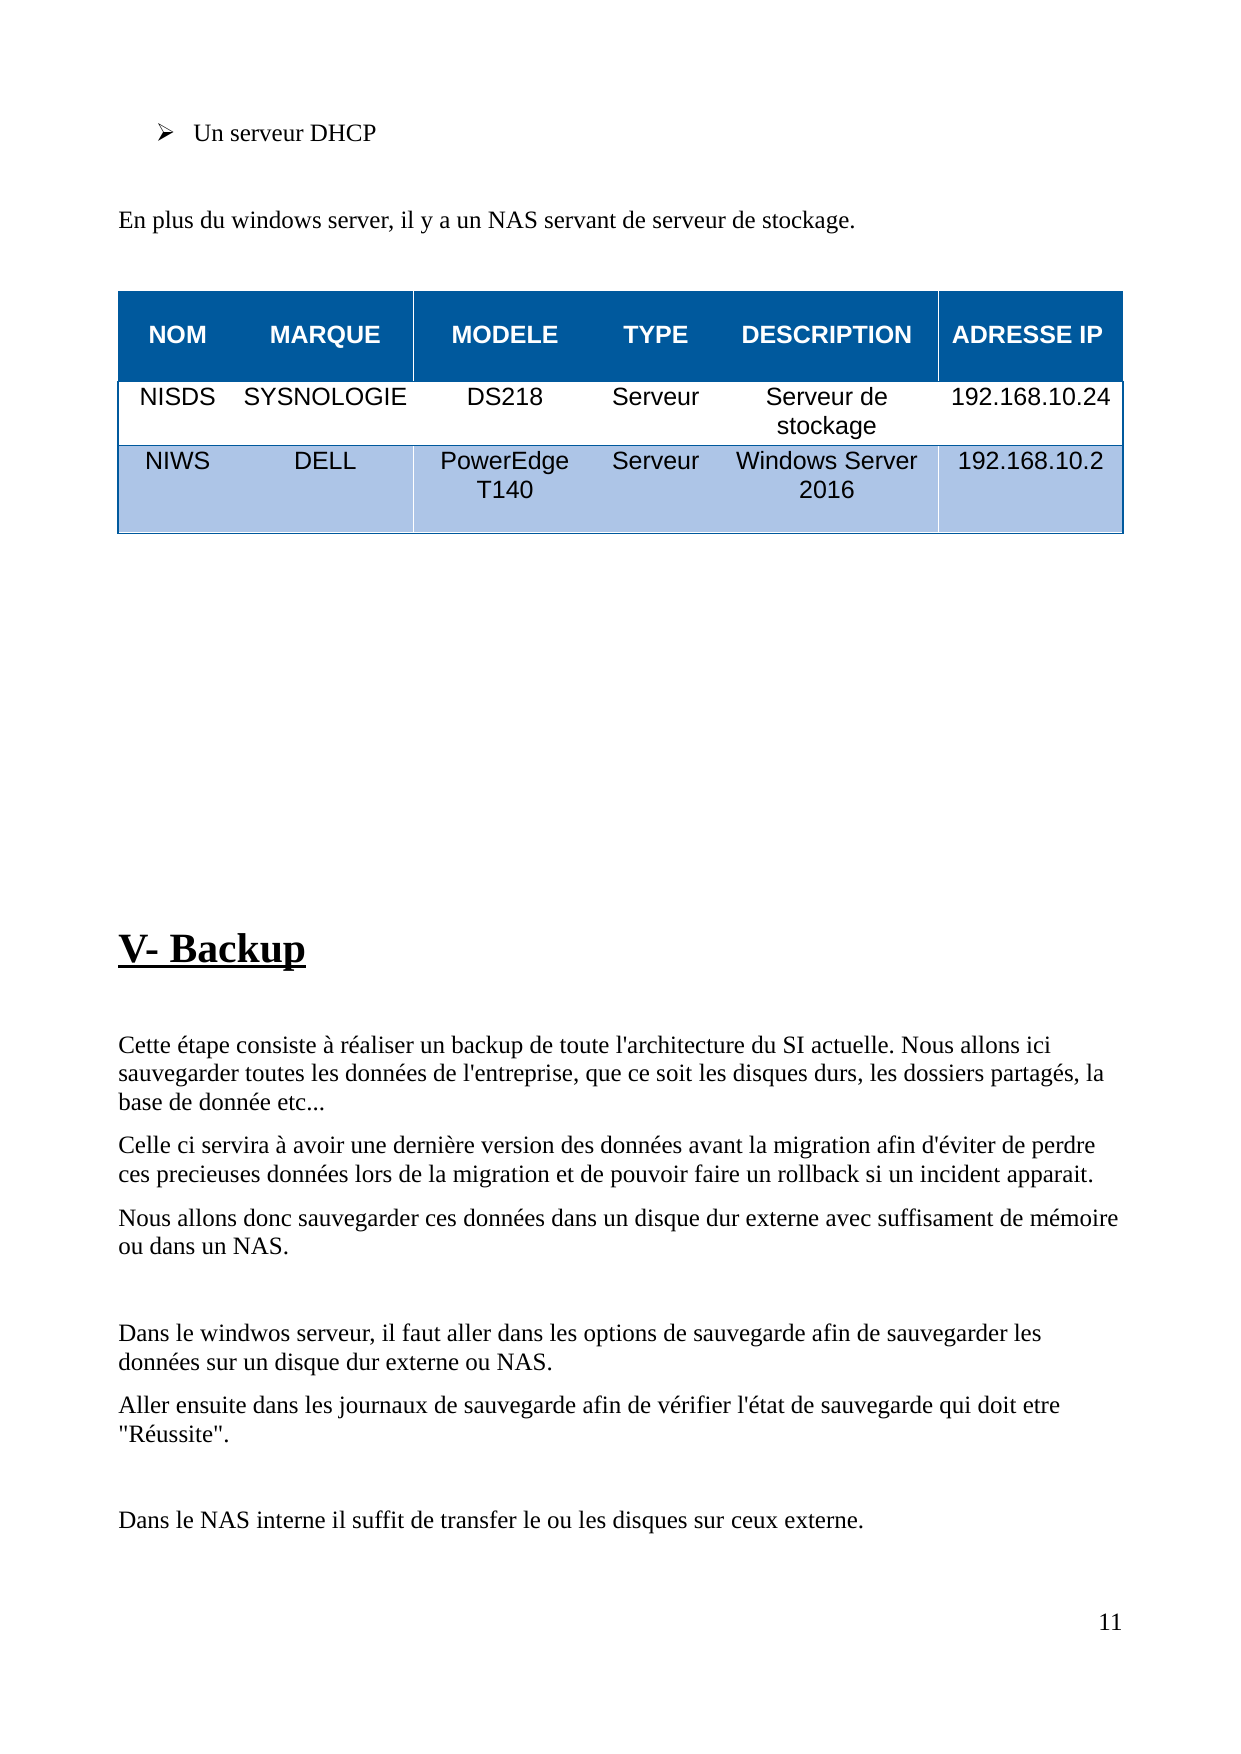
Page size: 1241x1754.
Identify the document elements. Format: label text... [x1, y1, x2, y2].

table_cell 192.168.10.2 [939, 446, 1122, 532]
text Dans le NAS interne il suffit de transfer le ou les disques sur ceux externe. [118, 1506, 1122, 1534]
table_header MODELE [414, 291, 596, 381]
table_cell Serveur de stockage [715, 382, 938, 444]
table_header MARQUE [237, 291, 413, 381]
table_header ADRESSE IP [939, 291, 1123, 381]
table_cell SYSNOLOGIE [237, 382, 413, 444]
table_cell Serveur [596, 446, 715, 532]
table_header NOM [118, 291, 237, 381]
table_cell DS218 [414, 382, 596, 444]
table_cell Windows Server 2016 [715, 446, 938, 532]
list Un serveur DHCP [156, 118, 1122, 147]
table_cell DELL [237, 446, 413, 532]
table_header DESCRIPTION [715, 291, 938, 381]
table_cell NISDS [119, 382, 237, 444]
text Aller ensuite dans les journaux de sauvegarde afin de vérifier l'état de sauvegarde qui doit etre "Réussite". [118, 1390, 1122, 1448]
table_cell NIWS [119, 446, 237, 532]
table_cell 192.168.10.24 [939, 382, 1122, 444]
table_cell Serveur [596, 382, 715, 444]
text Cette étape consiste à réaliser un backup de toute l'architecture du SI actuelle. Nous allons ici sauvegarder toutes les données de l'entreprise, que ce soit les disques durs, les dossiers partagés, la base de donnée etc... [118, 1030, 1122, 1116]
text Nous allons donc sauvegarder ces données dans un disque dur externe avec suffisament de mémoire ou dans un NAS. [118, 1203, 1122, 1260]
text En plus du windows server, il y a un NAS servant de serveur de stockage. [118, 205, 1122, 233]
table_header TYPE [596, 291, 715, 381]
table_cell PowerEdge T140 [414, 446, 596, 532]
text V- Backup [118, 924, 1122, 972]
text Dans le windwos serveur, il faut aller dans les options de sauvegarde afin de sauvegarder les données sur un disque dur externe ou NAS. [118, 1318, 1122, 1376]
text Celle ci servira à avoir une dernière version des données avant la migration afin d'éviter de perdre ces precieuses données lors de la migration et de pouvoir faire un rollback si un incident apparait. [118, 1131, 1122, 1188]
